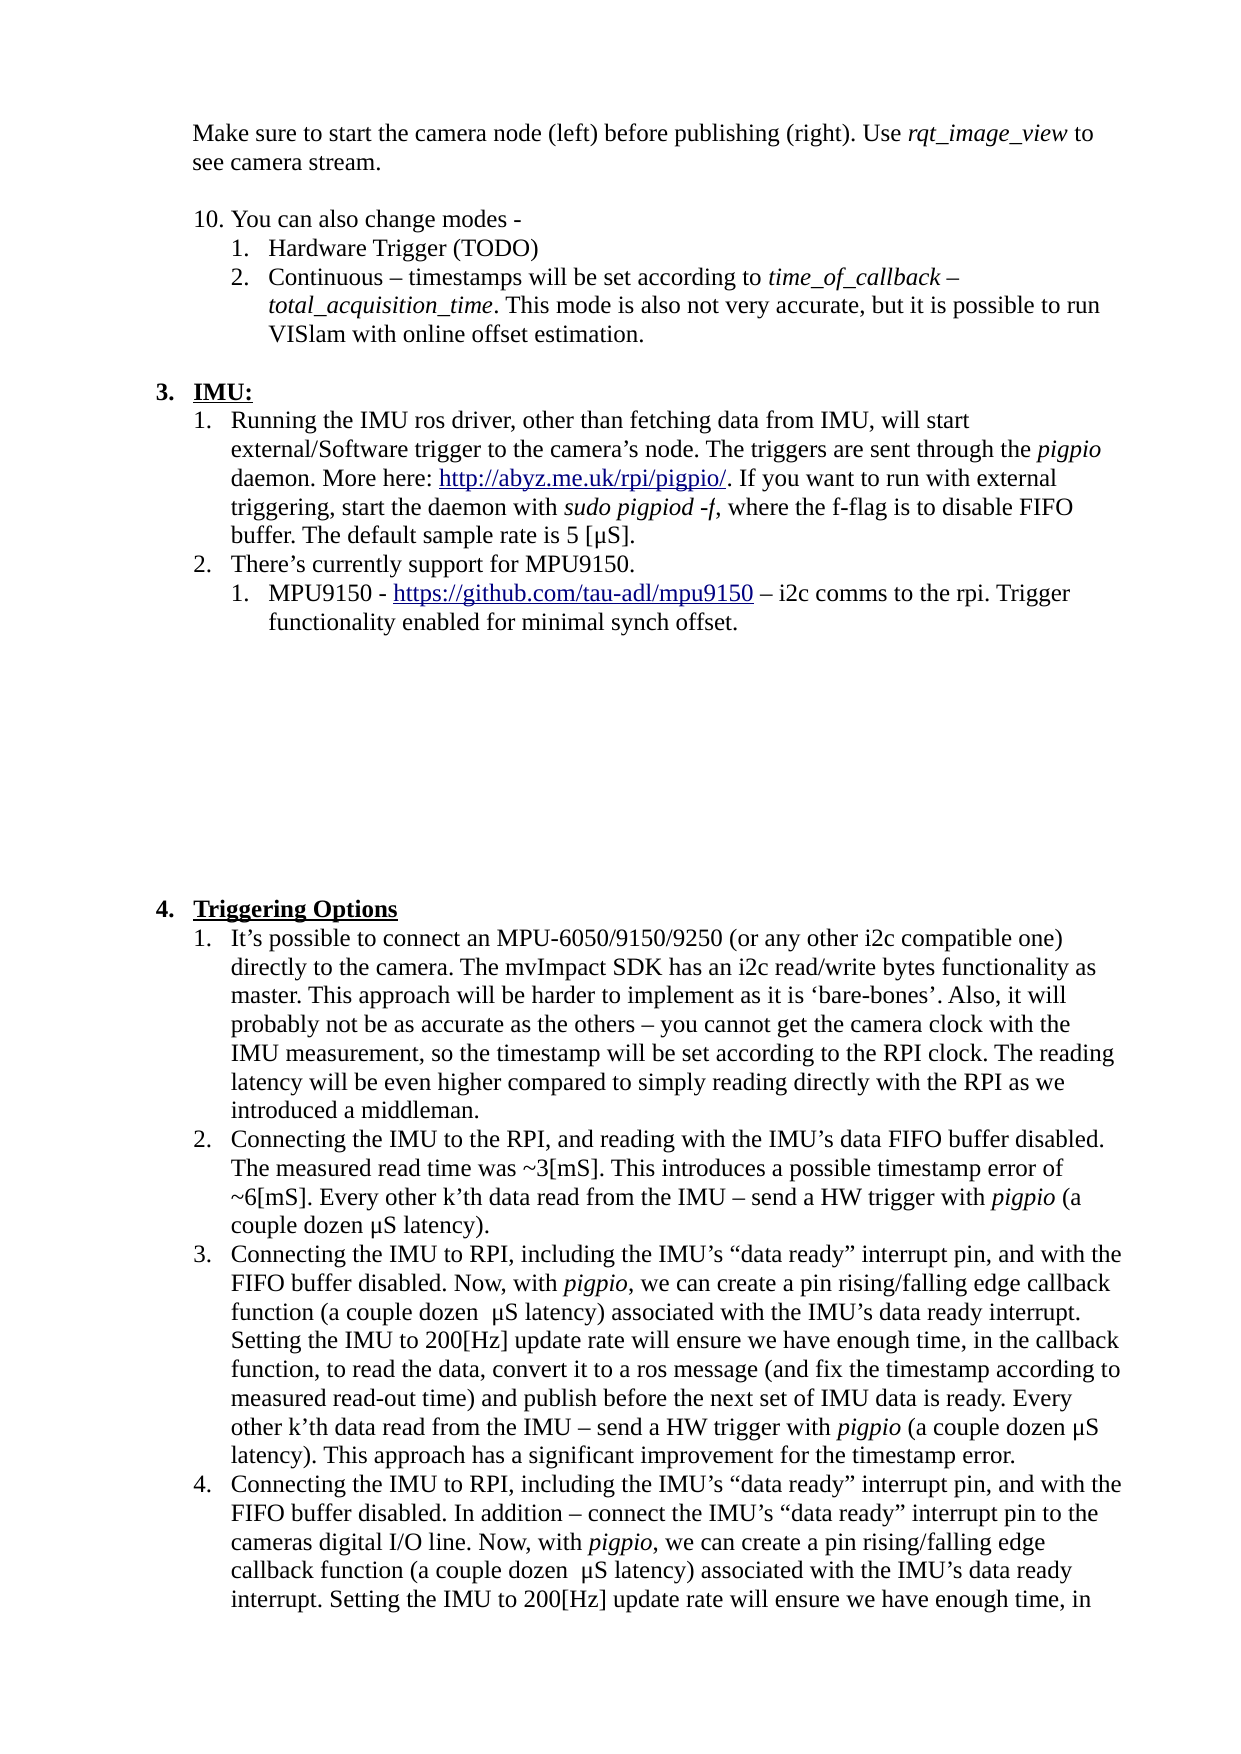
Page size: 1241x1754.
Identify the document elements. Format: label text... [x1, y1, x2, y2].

list Running the IMU ros driver, other than fetching data from IMU, will start external/Software trigger to the camera’s node. The triggers are sent through the pigpio daemon. More here: http://abyz.me.uk/rpi/pigpio/. If you want to run with external triggering, start the daemon with sudo pigpiod -f, where the f-flag is to disable FIFO buffer. The default sample rate is 5 [μS]. [193, 406, 1122, 549]
list It’s possible to connect an MPU-6050/9150/9250 (or any other i2c compatible one) directly to the camera. The mvImpact SDK has an i2c read/write bytes functionality as master. This approach will be harder to implement as it is ‘bare-bones’. Also, it will probably not be as accurate as the others – you cannot get the camera clock with the IMU measurement, so the timestamp will be set according to the RPI clock. The reading latency will be even higher compared to simply reading directly with the RPI as we introduced a middleman. [193, 923, 1122, 1124]
list Connecting the IMU to RPI, including the IMU’s “data ready” interrupt pin, and with the FIFO buffer disabled. Now, with pigpio, we can create a pin rising/falling edge callback function (a couple dozen μS latency) associated with the IMU’s data ready interrupt. Setting the IMU to 200[Hz] update rate will ensure we have enough time, in the callback function, to read the data, convert it to a ros message (and fix the timestamp according to measured read-out time) and publish before the next set of IMU data is ready. Every other k’th data read from the IMU – send a HW trigger with pigpio (a couple dozen μS latency). This approach has a significant improvement for the timestamp error. [193, 1239, 1122, 1469]
list Connecting the IMU to RPI, including the IMU’s “data ready” interrupt pin, and with the FIFO buffer disabled. In addition – connect the IMU’s “data ready” interrupt pin to the cameras digital I/O line. Now, with pigpio, we can create a pin rising/falling edge callback function (a couple dozen μS latency) associated with the IMU’s data ready interrupt. Setting the IMU to 200[Hz] update rate will ensure we have enough time, in [193, 1469, 1122, 1613]
list Triggering Options [156, 894, 1122, 923]
list MPU9150 - https://github.com/tau-adl/mpu9150 – i2c comms to the rpi. Trigger functionality enabled for minimal synch offset. [231, 578, 1122, 636]
list IMU: [156, 377, 1122, 406]
text Make sure to start the camera node (left) before publishing (right). Use rqt_image_view to see camera stream. [118, 118, 1122, 176]
list There’s currently support for MPU9150. [193, 549, 1122, 578]
list Continuous – timestamps will be set according to time_of_callback – total_acquisition_time. This mode is also not very accurate, but it is possible to run VISlam with online offset estimation. [231, 262, 1122, 348]
list Hardware Trigger (TODO) [231, 233, 1122, 262]
list Connecting the IMU to the RPI, and reading with the IMU’s data FIFO buffer disabled. The measured read time was ~3[mS]. This introduces a possible timestamp error of ~6[mS]. Every other k’th data read from the IMU – send a HW trigger with pigpio (a couple dozen μS latency). [193, 1124, 1122, 1239]
list You can also change modes - [193, 204, 1122, 233]
